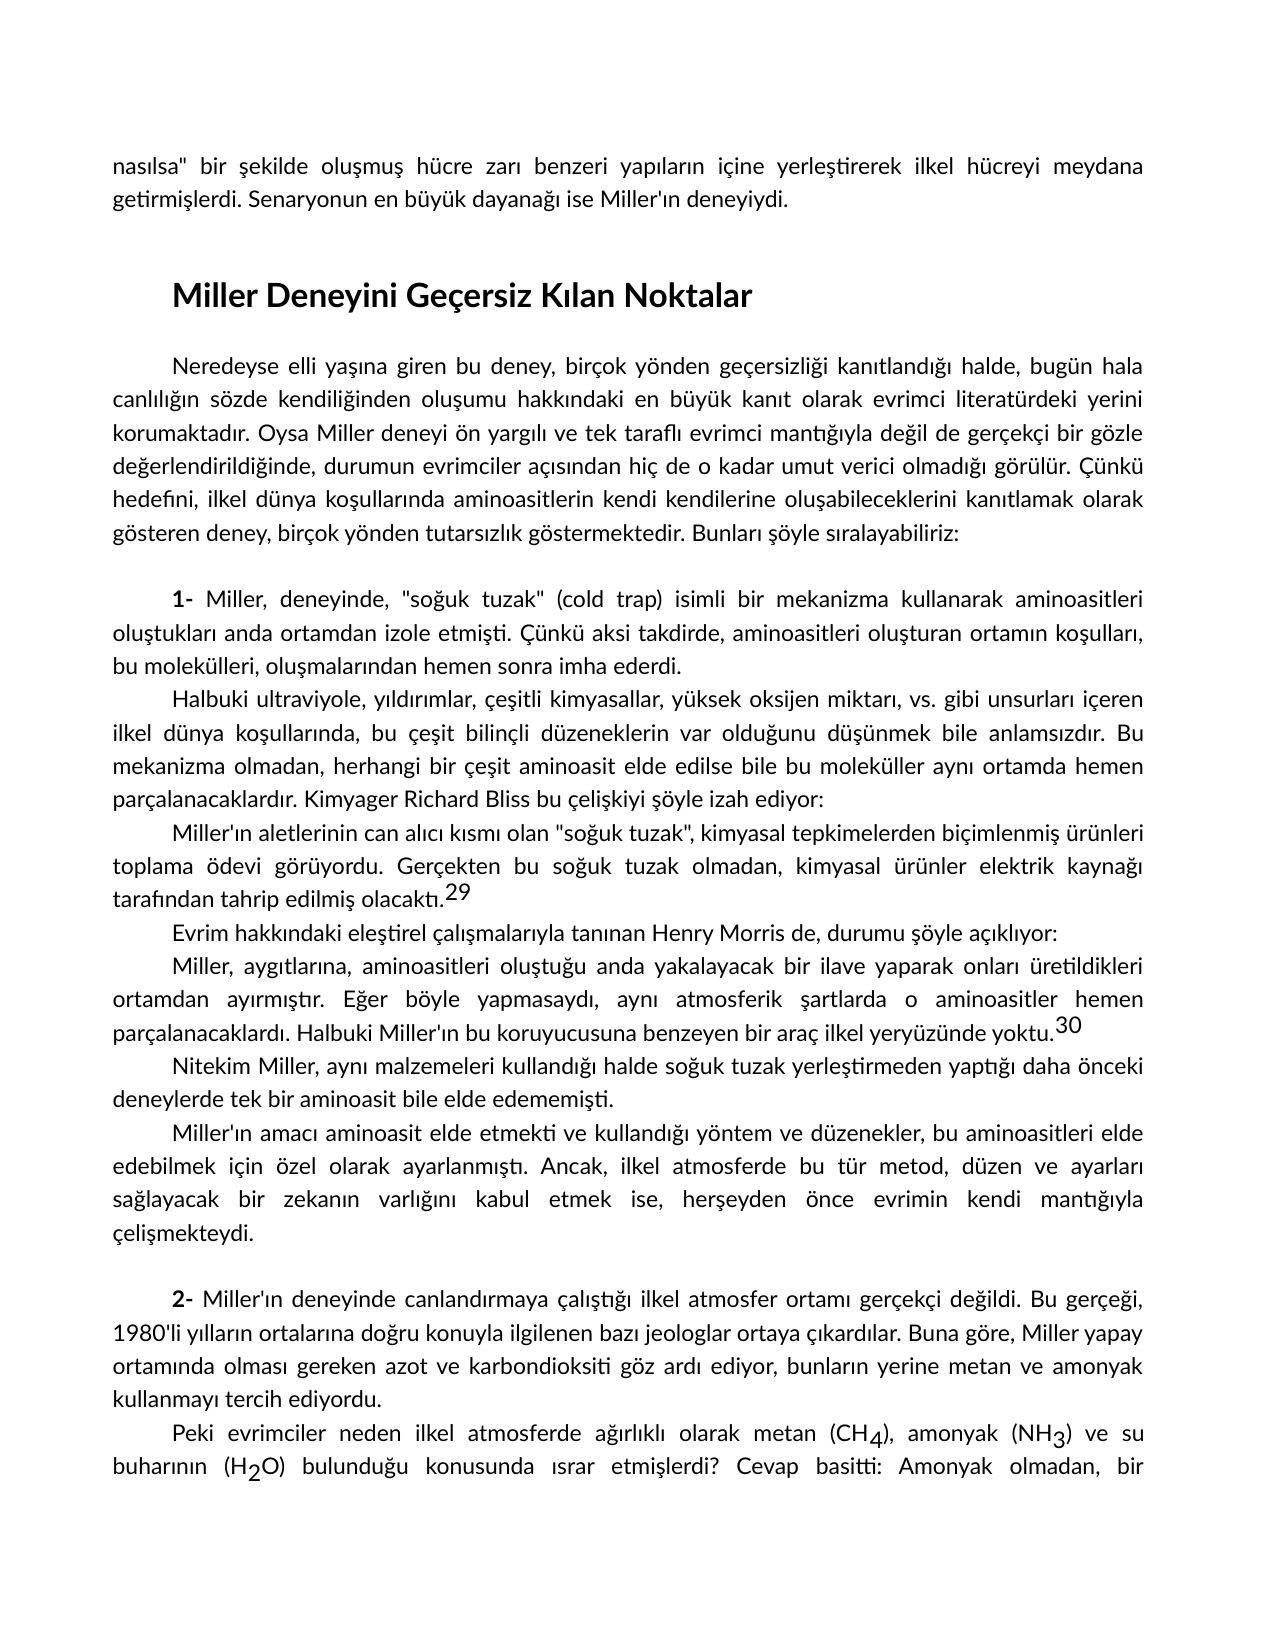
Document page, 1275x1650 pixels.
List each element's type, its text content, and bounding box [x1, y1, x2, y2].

text Evrim hakkındaki eleştirel çalışmalarıyla tanınan Henry Morris de, durumu şöyle açıklıyor: [112, 914, 1145, 948]
text 2- Miller'ın deneyinde canlandırmaya çalıştığı ilkel atmosfer ortamı gerçekçi değildi. Bu gerçeği, 1980'li yılların ortalarına doğru konuyla ilgilenen bazı jeologlar ortaya çıkardılar. Buna göre, Miller yapay ortamında olması gereken azot ve karbondioksiti göz ardı ediyor, bunların yerine metan ve amonyak kullanmayı tercih ediyordu. [112, 1281, 1145, 1414]
text Nitekim Miller, aynı malzemeleri kullandığı halde soğuk tuzak yerleştirmeden yaptığı daha önceki deneylerde tek bir aminoasit bile elde edememişti. [112, 1048, 1145, 1114]
text Miller, aygıtlarına, aminoasitleri oluştuğu anda yakalayacak bir ilave yaparak onları üretildikleri ortamdan ayırmıştır. Eğer böyle yapmasaydı, aynı atmosferik şartlarda o aminoasitler hemen parçalanacaklardı. Halbuki Miller'ın bu koruyucusuna benzeyen bir araç ilkel yeryüzünde yoktu.30 [112, 948, 1145, 1048]
text Miller'ın aletlerinin can alıcı kısmı olan "soğuk tuzak", kimyasal tepkimelerden biçimlenmiş ürünleri toplama ödevi görüyordu. Gerçekten bu soğuk tuzak olmadan, kimyasal ürünler elektrik kaynağı tarafından tahrip edilmiş olacaktı.29 [112, 814, 1145, 914]
text Neredeyse elli yaşına giren bu deney, birçok yönden geçersizliği kanıtlandığı halde, bugün hala canlılığın sözde kendiliğinden oluşumu hakkındaki en büyük kanıt olarak evrimci literatürdeki yerini korumaktadır. Oysa Miller deneyi ön yargılı ve tek taraflı evrimci mantığıyla değil de gerçekçi bir gözle değerlendirildiğinde, durumun evrimciler açısından hiç de o kadar umut verici olmadığı görülür. Çünkü hedefini, ilkel dünya koşullarında aminoasitlerin kendi kendilerine oluşabileceklerini kanıtlamak olarak gösteren deney, birçok yönden tutarsızlık göstermektedir. Bunları şöyle sıralayabiliriz: [112, 348, 1145, 548]
text Halbuki ultraviyole, yıldırımlar, çeşitli kimyasallar, yüksek oksijen miktarı, vs. gibi unsurları içeren ilkel dünya koşullarında, bu çeşit bilinçli düzeneklerin var olduğunu düşünmek bile anlamsızdır. Bu mekanizma olmadan, herhangi bir çeşit aminoasit elde edilse bile bu moleküller aynı ortamda hemen parçalanacaklardır. Kimyager Richard Bliss bu çelişkiyi şöyle izah ediyor: [112, 681, 1145, 814]
text nasılsa" bir şekilde oluşmuş hücre zarı benzeri yapıların içine yerleştirerek ilkel hücreyi meydana getirmişlerdi. Senaryonun en büyük dayanağı ise Miller'ın deneyiydi. [112, 148, 1145, 214]
text Miller'ın amacı aminoasit elde etmekti ve kullandığı yöntem ve düzenekler, bu aminoasitleri elde edebilmek için özel olarak ayarlanmıştı. Ancak, ilkel atmosferde bu tür metod, düzen ve ayarları sağlayacak bir zekanın varlığını kabul etmek ise, herşeyden önce evrimin kendi mantığıyla çelişmekteydi. [112, 1114, 1145, 1248]
text Miller Deneyini Geçersiz Kılan Noktalar [112, 281, 1145, 314]
text 1- Miller, deneyinde, "soğuk tuzak" (cold trap) isimli bir mekanizma kullanarak aminoasitleri oluştukları anda ortamdan izole etmişti. Çünkü aksi takdirde, aminoasitleri oluşturan ortamın koşulları, bu molekülleri, oluşmalarından hemen sonra imha ederdi. [112, 581, 1145, 681]
text Peki evrimciler neden ilkel atmosferde ağırlıklı olarak metan (CH4), amonyak (NH3) ve su buharının (H2O) bulunduğu konusunda ısrar etmişlerdi? Cevap basitti: Amonyak olmadan, bir [112, 1414, 1145, 1481]
